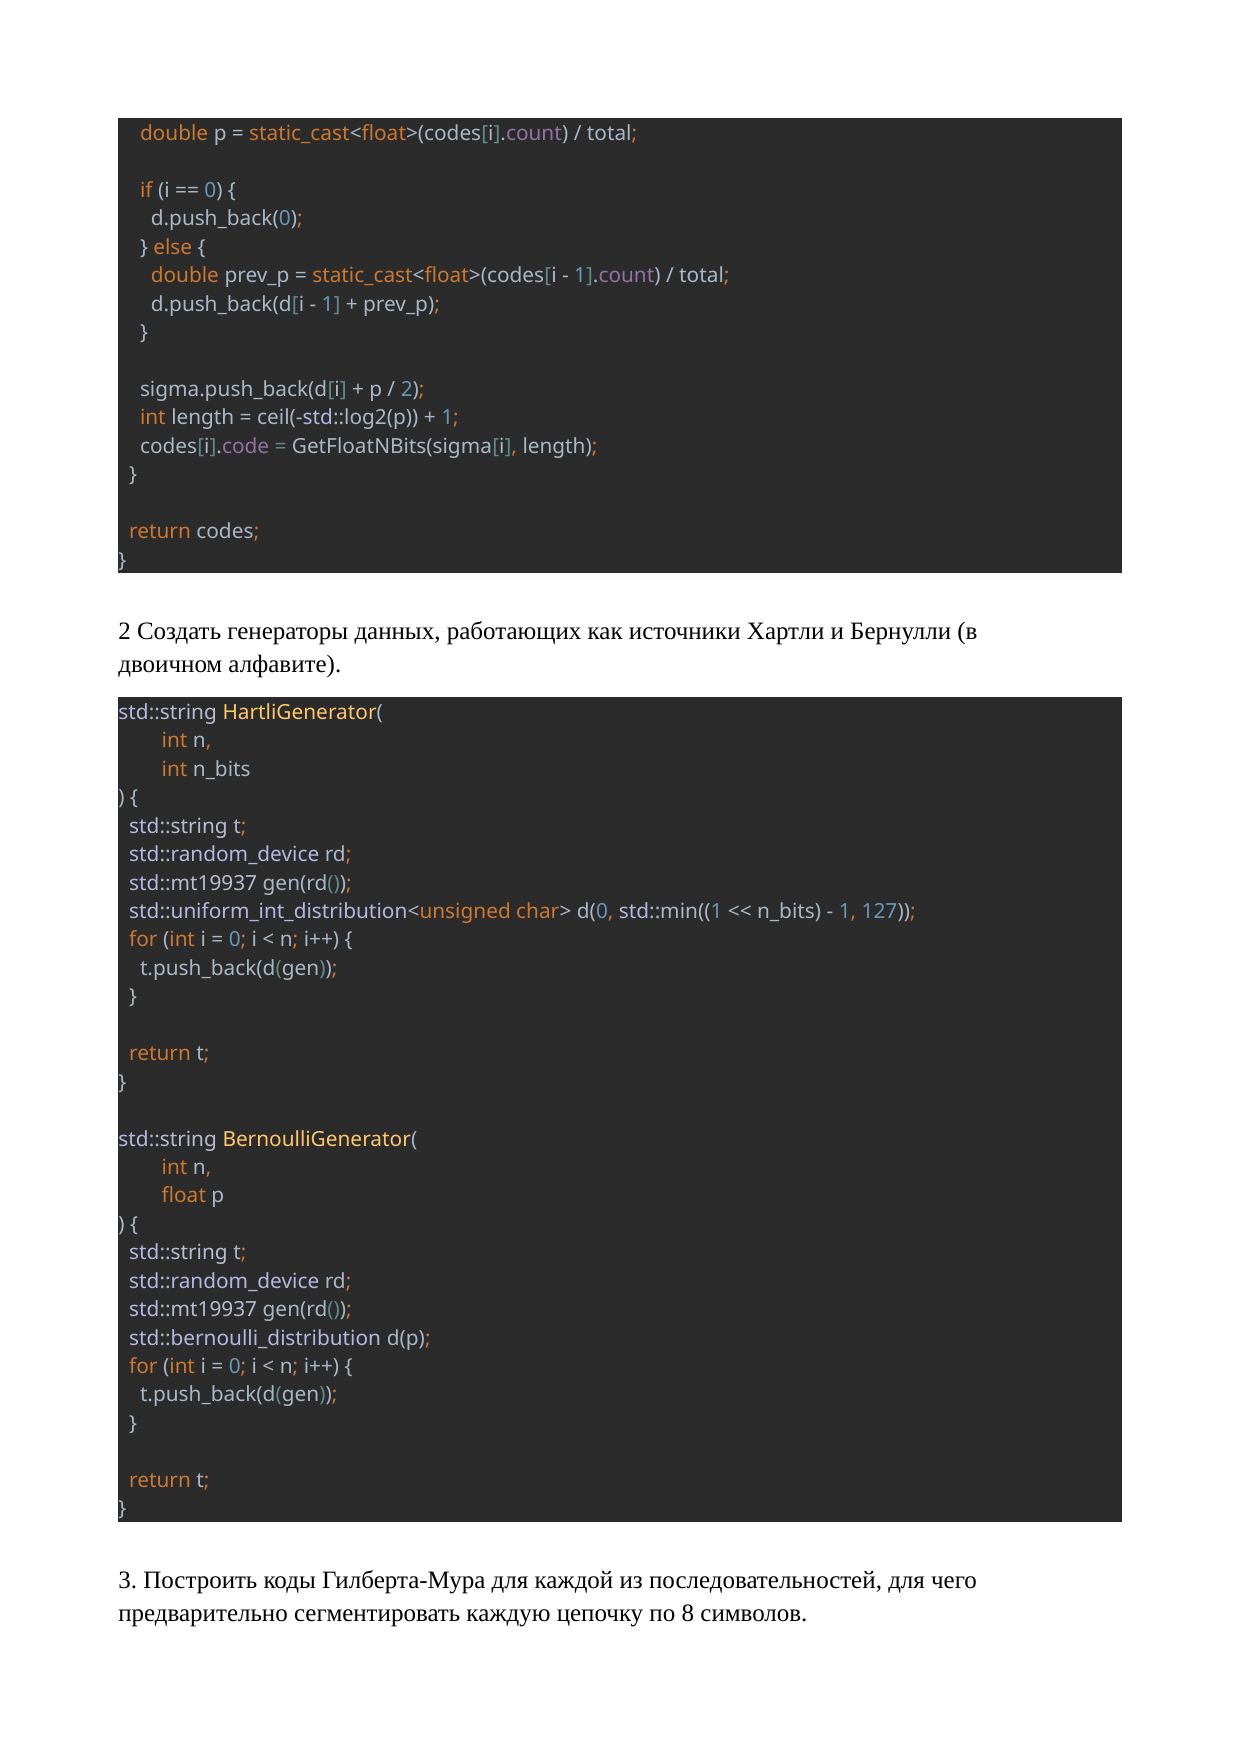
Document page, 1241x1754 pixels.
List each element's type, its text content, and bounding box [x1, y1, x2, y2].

text std::string HartliGenerator( int n, int n_bits ) { std::string t; std::random_device rd; std::mt19937 gen(rd()); std::uniform_int_distribution<unsigned char> d(0, std::min((1 << n_bits) - 1, 127)); for (int i = 0; i < n; i++) { t.push_back(d(gen)); } return t; } std::string BernoulliGenerator( int n, float p ) { std::string t; std::random_device rd; std::mt19937 gen(rd()); std::bernoulli_distribution d(p); for (int i = 0; i < n; i++) { t.push_back(d(gen)); } return t; } [118, 697, 1122, 1522]
text double p = static_cast<float>(codes[i].count) / total; if (i == 0) { d.push_back(0); } else { double prev_p = static_cast<float>(codes[i - 1].count) / total; d.push_back(d[i - 1] + prev_p); } sigma.push_back(d[i] + p / 2); int length = ceil(-std::log2(p)) + 1; codes[i].code = GetFloatNBits(sigma[i], length); } return codes; } [118, 118, 1122, 573]
text 2 Создать генераторы данных, работающих как источники Хартли и Бернулли (в двоичном алфавите). [118, 616, 1017, 678]
text 3. Построить коды Гилберта-Мура для каждой из последовательностей, для чего предварительно сегментировать каждую цепочку по 8 символов. [118, 1565, 1017, 1627]
